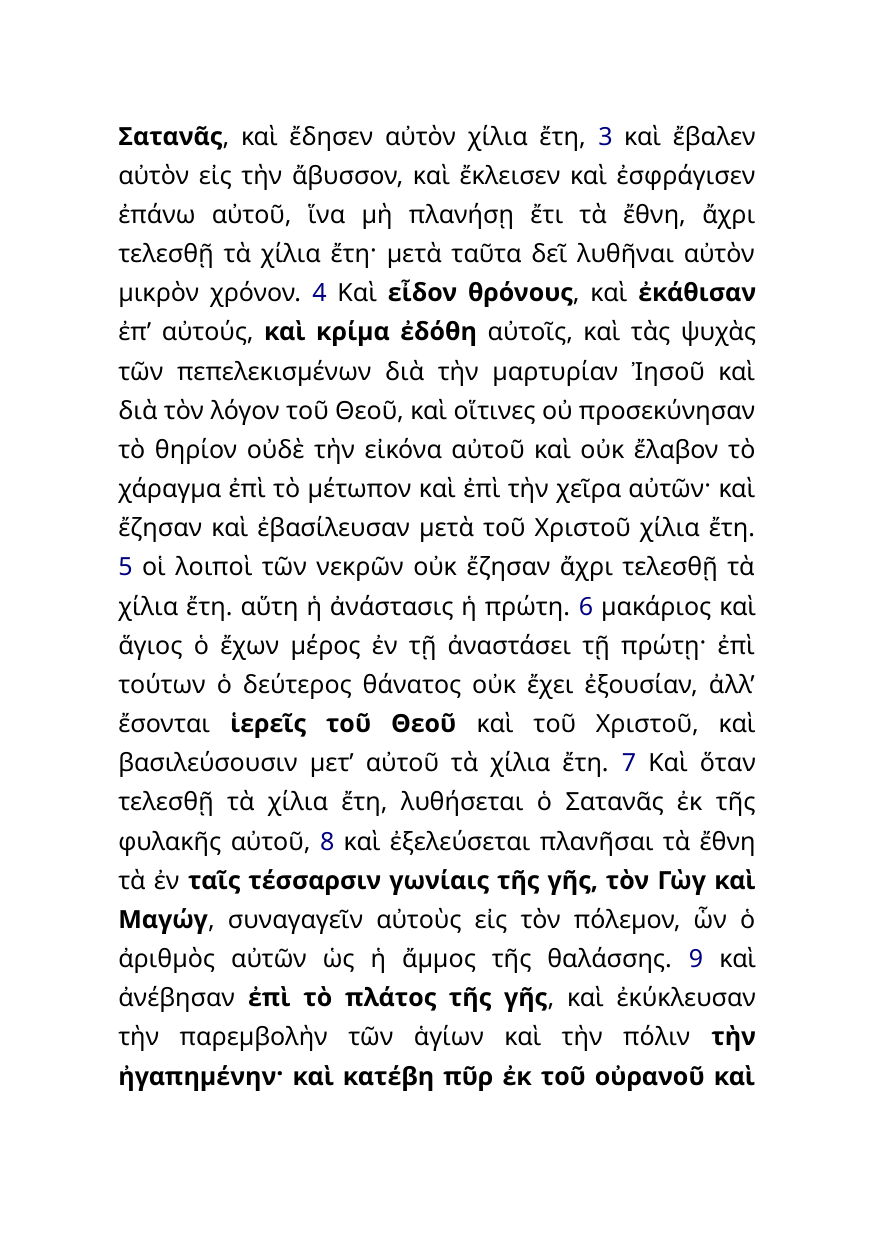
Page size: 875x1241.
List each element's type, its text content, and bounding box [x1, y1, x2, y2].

text Σατανᾶς, καὶ ἔδησεν αὐτὸν χίλια ἔτη, 3 καὶ ἔβαλεν αὐτὸν εἰς τὴν ἄβυσσον, καὶ ἔκλεισεν καὶ ἐσφράγισεν ἐπάνω αὐτοῦ, ἵνα μὴ πλανήσῃ ἔτι τὰ ἔθνη, ἄχρι τελεσθῇ τὰ χίλια ἔτη· μετὰ ταῦτα δεῖ λυθῆναι αὐτὸν μικρὸν χρόνον. 4 Καὶ εἶδον θρόνους, καὶ ἐκάθισαν ἐπ’ αὐτούς, καὶ κρίμα ἐδόθη αὐτοῖς, καὶ τὰς ψυχὰς τῶν πεπελεκισμένων διὰ τὴν μαρτυρίαν Ἰησοῦ καὶ διὰ τὸν λόγον τοῦ Θεοῦ, καὶ οἵτινες οὐ προσεκύνησαν τὸ θηρίον οὐδὲ τὴν εἰκόνα αὐτοῦ καὶ οὐκ ἔλαβον τὸ χάραγμα ἐπὶ τὸ μέτωπον καὶ ἐπὶ τὴν χεῖρα αὐτῶν· καὶ ἔζησαν καὶ ἐβασίλευσαν μετὰ τοῦ Χριστοῦ χίλια ἔτη. 5 οἱ λοιποὶ τῶν νεκρῶν οὐκ ἔζησαν ἄχρι τελεσθῇ τὰ χίλια ἔτη. αὕτη ἡ ἀνάστασις ἡ πρώτη. 6 μακάριος καὶ ἅγιος ὁ ἔχων μέρος ἐν τῇ ἀναστάσει τῇ πρώτῃ· ἐπὶ τούτων ὁ δεύτερος θάνατος οὐκ ἔχει ἐξουσίαν, ἀλλ’ ἔσονται ἱερεῖς τοῦ Θεοῦ καὶ τοῦ Χριστοῦ, καὶ βασιλεύσουσιν μετ’ αὐτοῦ τὰ χίλια ἔτη. 7 Καὶ ὅταν τελεσθῇ τὰ χίλια ἔτη, λυθήσεται ὁ Σατανᾶς ἐκ τῆς φυλακῆς αὐτοῦ, 8 καὶ ἐξελεύσεται πλανῆσαι τὰ ἔθνη τὰ ἐν ταῖς τέσσαρσιν γωνίαις τῆς γῆς, τὸν Γὼγ καὶ Μαγώγ, συναγαγεῖν αὐτοὺς εἰς τὸν πόλεμον, ὧν ὁ ἀριθμὸς αὐτῶν ὡς ἡ ἄμμος τῆς θαλάσσης. 9 καὶ ἀνέβησαν ἐπὶ τὸ πλάτος τῆς γῆς, καὶ ἐκύκλευσαν τὴν παρεμβολὴν τῶν ἁγίων καὶ τὴν πόλιν τὴν ἠγαπημένην· καὶ κατέβη πῦρ ἐκ τοῦ οὐρανοῦ καὶ [118, 118, 756, 1092]
